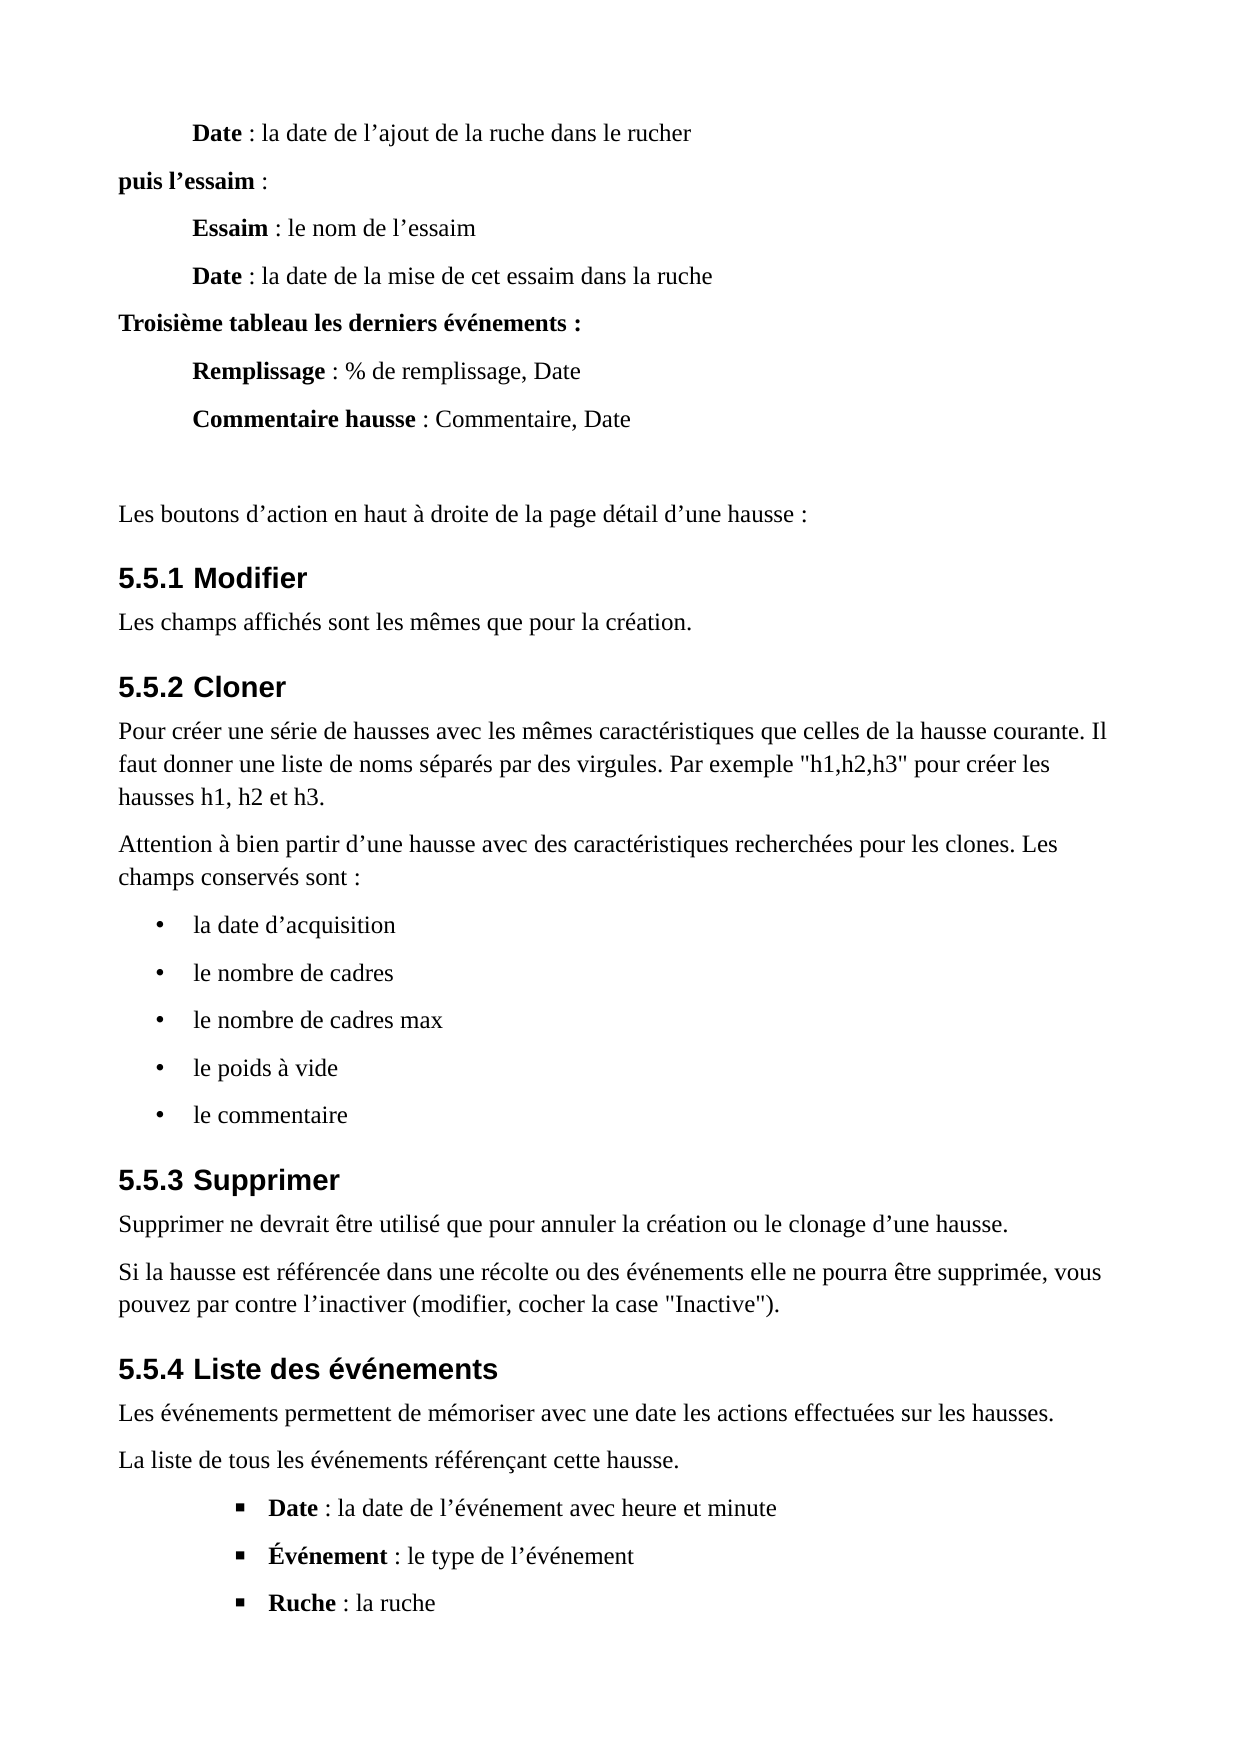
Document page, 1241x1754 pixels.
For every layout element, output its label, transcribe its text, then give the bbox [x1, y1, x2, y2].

list le poids à vide [156, 1053, 1122, 1082]
subtitle Supprimer [118, 1163, 1122, 1196]
subtitle Liste des événements [118, 1352, 1122, 1386]
text Commentaire hausse : Commentaire, Date [192, 404, 1122, 432]
text Essaim : le nom de l’essaim [192, 213, 1122, 242]
text Si la hausse est référencée dans une récolte ou des événements elle ne pourra être supprimée, vous pouvez par contre l’inactiver (modifier, cocher la case "Inactive"). [118, 1257, 1122, 1318]
text Remplissage : % de remplissage, Date [192, 356, 1122, 385]
text Pour créer une série de hausses avec les mêmes caractéristiques que celles de la hausse courante. Il faut donner une liste de noms séparés par des virgules. Par exemple "h1,h2,h3" pour créer les hausses h1, h2 et h3. [118, 716, 1122, 811]
text Attention à bien partir d’une hausse avec des caractéristiques recherchées pour les clones. Les champs conservés sont : [118, 829, 1122, 891]
text Les événements permettent de mémoriser avec une date les actions effectuées sur les hausses. [118, 1398, 1122, 1427]
text Date : la date de l’ajout de la ruche dans le rucher [192, 118, 1122, 147]
list le nombre de cadres max [156, 1005, 1122, 1034]
list Ruche : la ruche [231, 1588, 1122, 1617]
text puis l’essaim : [118, 166, 1122, 194]
list Événement : le type de l’événement [231, 1541, 1122, 1569]
text Les champs affichés sont les mêmes que pour la création. [118, 607, 1122, 636]
list le commentaire [156, 1101, 1122, 1129]
text Les boutons d’action en haut à droite de la page détail d’une hausse : [118, 499, 1122, 528]
text La liste de tous les événements référençant cette hausse. [118, 1446, 1122, 1474]
subtitle Cloner [118, 669, 1122, 703]
text Supprimer ne devrait être utilisé que pour annuler la création ou le clonage d’une hausse. [118, 1209, 1122, 1238]
list Date : la date de l’événement avec heure et minute [231, 1493, 1122, 1522]
text Date : la date de la mise de cet essaim dans la ruche [192, 261, 1122, 290]
list le nombre de cadres [156, 958, 1122, 986]
subtitle Modifier [118, 561, 1122, 595]
text Troisième tableau les derniers événements : [118, 308, 1122, 337]
list la date d’acquisition [156, 910, 1122, 939]
